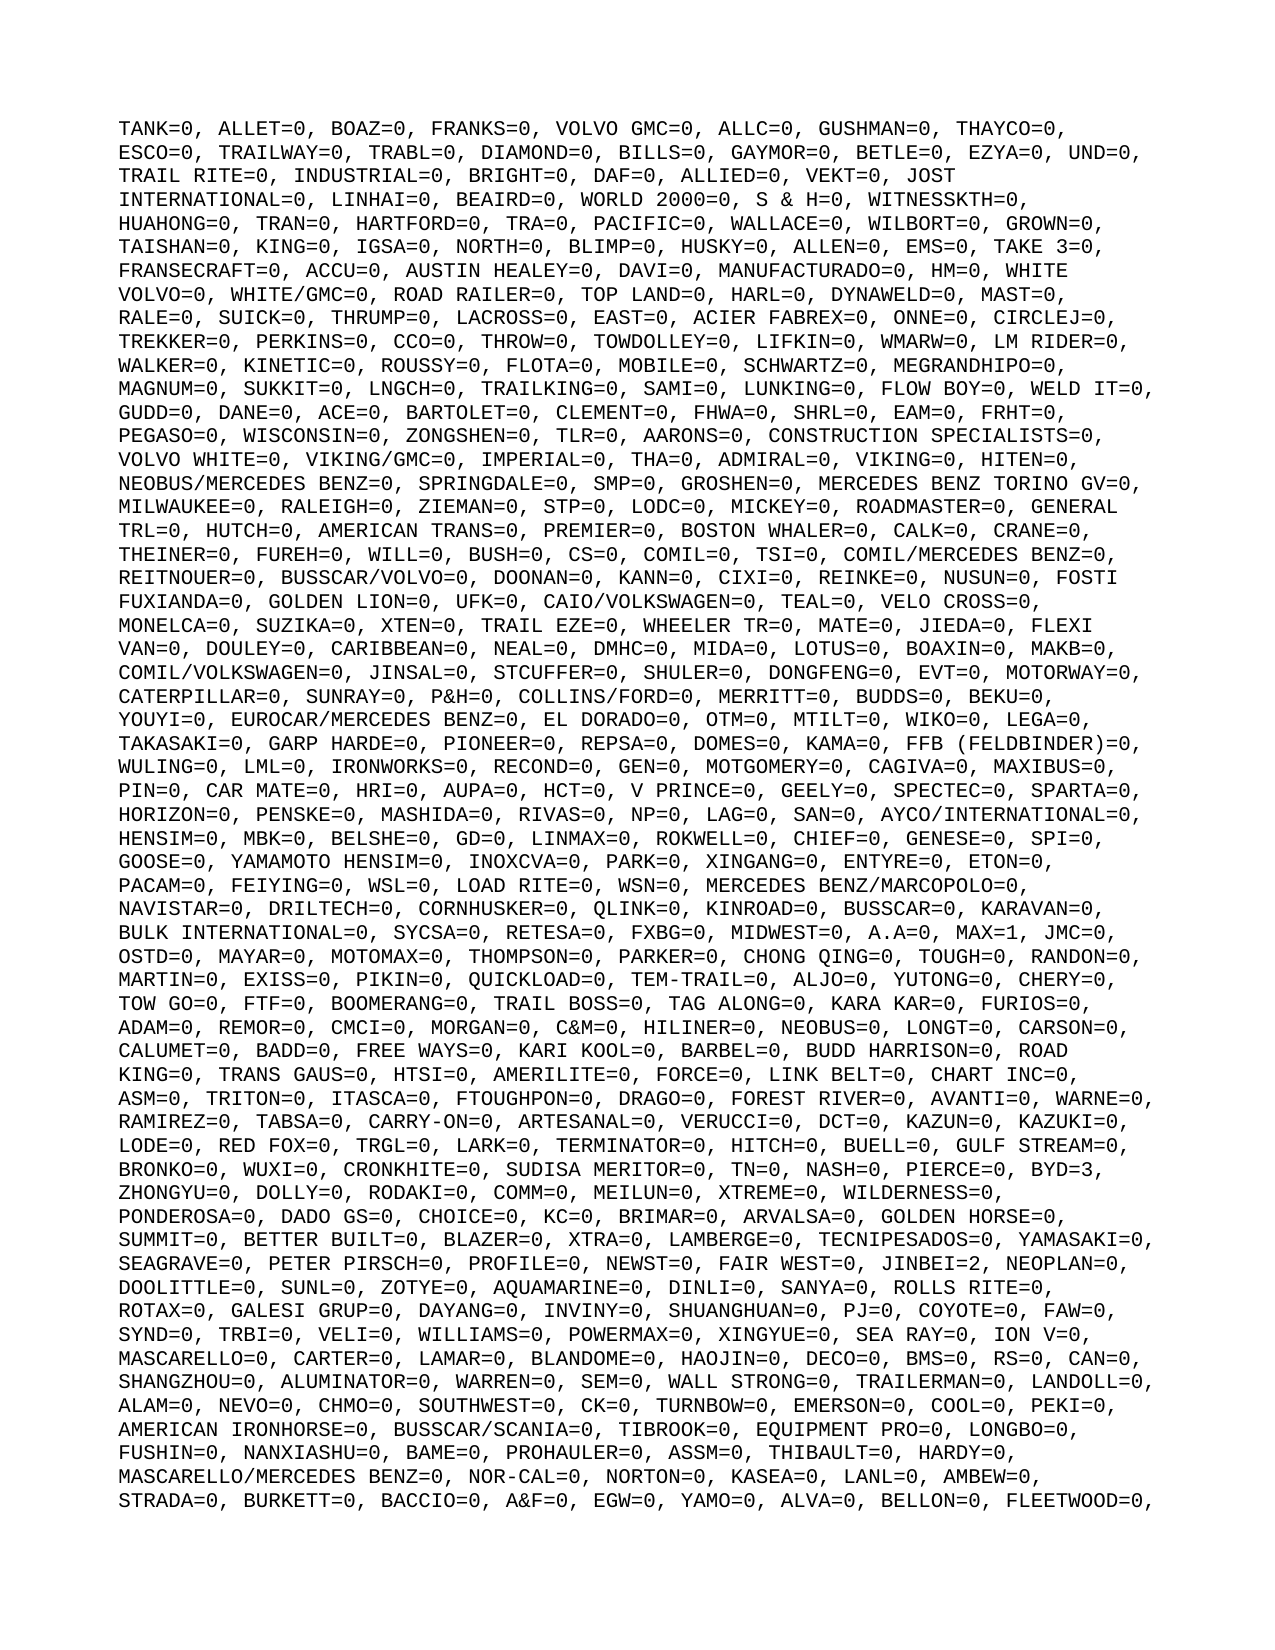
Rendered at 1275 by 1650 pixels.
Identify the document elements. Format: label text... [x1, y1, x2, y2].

text TANK=0, ALLET=0, BOAZ=0, FRANKS=0, VOLVO GMC=0, ALLC=0, GUSHMAN=0, THAYCO=0, ESCO=0, TRAILWAY=0, TRABL=0, DIAMOND=0, BILLS=0, GAYMOR=0, BETLE=0, EZYA=0, UND=0, TRAIL RITE=0, INDUSTRIAL=0, BRIGHT=0, DAF=0, ALLIED=0, VEKT=0, JOST INTERNATIONAL=0, LINHAI=0, BEAIRD=0, WORLD 2000=0, S & H=0, WITNESSKTH=0, HUAHONG=0, TRAN=0, HARTFORD=0, TRA=0, PACIFIC=0, WALLACE=0, WILBORT=0, GROWN=0, TAISHAN=0, KING=0, IGSA=0, NORTH=0, BLIMP=0, HUSKY=0, ALLEN=0, EMS=0, TAKE 3=0, FRANSECRAFT=0, ACCU=0, AUSTIN HEALEY=0, DAVI=0, MANUFACTURADO=0, HM=0, WHITE VOLVO=0, WHITE/GMC=0, ROAD RAILER=0, TOP LAND=0, HARL=0, DYNAWELD=0, MAST=0, RALE=0, SUICK=0, THRUMP=0, LACROSS=0, EAST=0, ACIER FABREX=0, ONNE=0, CIRCLEJ=0, TREKKER=0, PERKINS=0, CCO=0, THROW=0, TOWDOLLEY=0, LIFKIN=0, WMARW=0, LM RIDER=0, WALKER=0, KINETIC=0, ROUSSY=0, FLOTA=0, MOBILE=0, SCHWARTZ=0, MEGRANDHIPO=0, MAGNUM=0, SUKKIT=0, LNGCH=0, TRAILKING=0, SAMI=0, LUNKING=0, FLOW BOY=0, WELD IT=0, GUDD=0, DANE=0, ACE=0, BARTOLET=0, CLEMENT=0, FHWA=0, SHRL=0, EAM=0, FRHT=0, PEGASO=0, WISCONSIN=0, ZONGSHEN=0, TLR=0, AARONS=0, CONSTRUCTION SPECIALISTS=0, VOLVO WHITE=0, VIKING/GMC=0, IMPERIAL=0, THA=0, ADMIRAL=0, VIKING=0, HITEN=0, NEOBUS/MERCEDES BENZ=0, SPRINGDALE=0, SMP=0, GROSHEN=0, MERCEDES BENZ TORINO GV=0, MILWAUKEE=0, RALEIGH=0, ZIEMAN=0, STP=0, LODC=0, MICKEY=0, ROADMASTER=0, GENERAL TRL=0, HUTCH=0, AMERICAN TRANS=0, PREMIER=0, BOSTON WHALER=0, CALK=0, CRANE=0, THEINER=0, FUREH=0, WILL=0, BUSH=0, CS=0, COMIL=0, TSI=0, COMIL/MERCEDES BENZ=0, REITNOUER=0, BUSSCAR/VOLVO=0, DOONAN=0, KANN=0, CIXI=0, REINKE=0, NUSUN=0, FOSTI FUXIANDA=0, GOLDEN LION=0, UFK=0, CAIO/VOLKSWAGEN=0, TEAL=0, VELO CROSS=0, MONELCA=0, SUZIKA=0, XTEN=0, TRAIL EZE=0, WHEELER TR=0, MATE=0, JIEDA=0, FLEXI VAN=0, DOULEY=0, CARIBBEAN=0, NEAL=0, DMHC=0, MIDA=0, LOTUS=0, BOAXIN=0, MAKB=0, COMIL/VOLKSWAGEN=0, JINSAL=0, STCUFFER=0, SHULER=0, DONGFENG=0, EVT=0, MOTORWAY=0, CATERPILLAR=0, SUNRAY=0, P&H=0, COLLINS/FORD=0, MERRITT=0, BUDDS=0, BEKU=0, YOUYI=0, EUROCAR/MERCEDES BENZ=0, EL DORADO=0, OTM=0, MTILT=0, WIKO=0, LEGA=0, TAKASAKI=0, GARP HARDE=0, PIONEER=0, REPSA=0, DOMES=0, KAMA=0, FFB (FELDBINDER)=0, WULING=0, LML=0, IRONWORKS=0, RECOND=0, GEN=0, MOTGOMERY=0, CAGIVA=0, MAXIBUS=0, PIN=0, CAR MATE=0, HRI=0, AUPA=0, HCT=0, V PRINCE=0, GEELY=0, SPECTEC=0, SPARTA=0, HORIZON=0, PENSKE=0, MASHIDA=0, RIVAS=0, NP=0, LAG=0, SAN=0, AYCO/INTERNATIONAL=0, HENSIM=0, MBK=0, BELSHE=0, GD=0, LINMAX=0, ROKWELL=0, CHIEF=0, GENESE=0, SPI=0, GOOSE=0, YAMAMOTO HENSIM=0, INOXCVA=0, PARK=0, XINGANG=0, ENTYRE=0, ETON=0, PACAM=0, FEIYING=0, WSL=0, LOAD RITE=0, WSN=0, MERCEDES BENZ/MARCOPOLO=0, NAVISTAR=0, DRILTECH=0, CORNHUSKER=0, QLINK=0, KINROAD=0, BUSSCAR=0, KARAVAN=0, BULK INTERNATIONAL=0, SYCSA=0, RETESA=0, FXBG=0, MIDWEST=0, A.A=0, MAX=1, JMC=0, OSTD=0, MAYAR=0, MOTOMAX=0, THOMPSON=0, PARKER=0, CHONG QING=0, TOUGH=0, RANDON=0, MARTIN=0, EXISS=0, PIKIN=0, QUICKLOAD=0, TEM-TRAIL=0, ALJO=0, YUTONG=0, CHERY=0, TOW GO=0, FTF=0, BOOMERANG=0, TRAIL BOSS=0, TAG ALONG=0, KARA KAR=0, FURIOS=0, ADAM=0, REMOR=0, CMCI=0, MORGAN=0, C&M=0, HILINER=0, NEOBUS=0, LONGT=0, CARSON=0, CALUMET=0, BADD=0, FREE WAYS=0, KARI KOOL=0, BARBEL=0, BUDD HARRISON=0, ROAD KING=0, TRANS GAUS=0, HTSI=0, AMERILITE=0, FORCE=0, LINK BELT=0, CHART INC=0, ASM=0, TRITON=0, ITASCA=0, FTOUGHPON=0, DRAGO=0, FOREST RIVER=0, AVANTI=0, WARNE=0, RAMIREZ=0, TABSA=0, CARRY-ON=0, ARTESANAL=0, VERUCCI=0, DCT=0, KAZUN=0, KAZUKI=0, LODE=0, RED FOX=0, TRGL=0, LARK=0, TERMINATOR=0, HITCH=0, BUELL=0, GULF STREAM=0, BRONKO=0, WUXI=0, CRONKHITE=0, SUDISA MERITOR=0, TN=0, NASH=0, PIERCE=0, BYD=3, ZHONGYU=0, DOLLY=0, RODAKI=0, COMM=0, MEILUN=0, XTREME=0, WILDERNESS=0, PONDEROSA=0, DADO GS=0, CHOICE=0, KC=0, BRIMAR=0, ARVALSA=0, GOLDEN HORSE=0, SUMMIT=0, BETTER BUILT=0, BLAZER=0, XTRA=0, LAMBERGE=0, TECNIPESADOS=0, YAMASAKI=0, SEAGRAVE=0, PETER PIRSCH=0, PROFILE=0, NEWST=0, FAIR WEST=0, JINBEI=2, NEOPLAN=0, DOOLITTLE=0, SUNL=0, ZOTYE=0, AQUAMARINE=0, DINLI=0, SANYA=0, ROLLS RITE=0, ROTAX=0, GALESI GRUP=0, DAYANG=0, INVINY=0, SHUANGHUAN=0, PJ=0, COYOTE=0, FAW=0, SYND=0, TRBI=0, VELI=0, WILLIAMS=0, POWERMAX=0, XINGYUE=0, SEA RAY=0, ION V=0, MASCARELLO=0, CARTER=0, LAMAR=0, BLANDOME=0, HAOJIN=0, DECO=0, BMS=0, RS=0, CAN=0, SHANGZHOU=0, ALUMINATOR=0, WARREN=0, SEM=0, WALL STRONG=0, TRAILERMAN=0, LANDOLL=0, ALAM=0, NEVO=0, CHMO=0, SOUTHWEST=0, CK=0, TURNBOW=0, EMERSON=0, COOL=0, PEKI=0, AMERICAN IRONHORSE=0, BUSSCAR/SCANIA=0, TIBROOK=0, EQUIPMENT PRO=0, LONGBO=0, FUSHIN=0, NANXIASHU=0, BAME=0, PROHAULER=0, ASSM=0, THIBAULT=0, HARDY=0, MASCARELLO/MERCEDES BENZ=0, NOR-CAL=0, NORTON=0, KASEA=0, LANL=0, AMBEW=0, STRADA=0, BURKETT=0, BACCIO=0, A&F=0, EGW=0, YAMO=0, ALVA=0, BELLON=0, FLEETWOOD=0, [118, 118, 1157, 1513]
